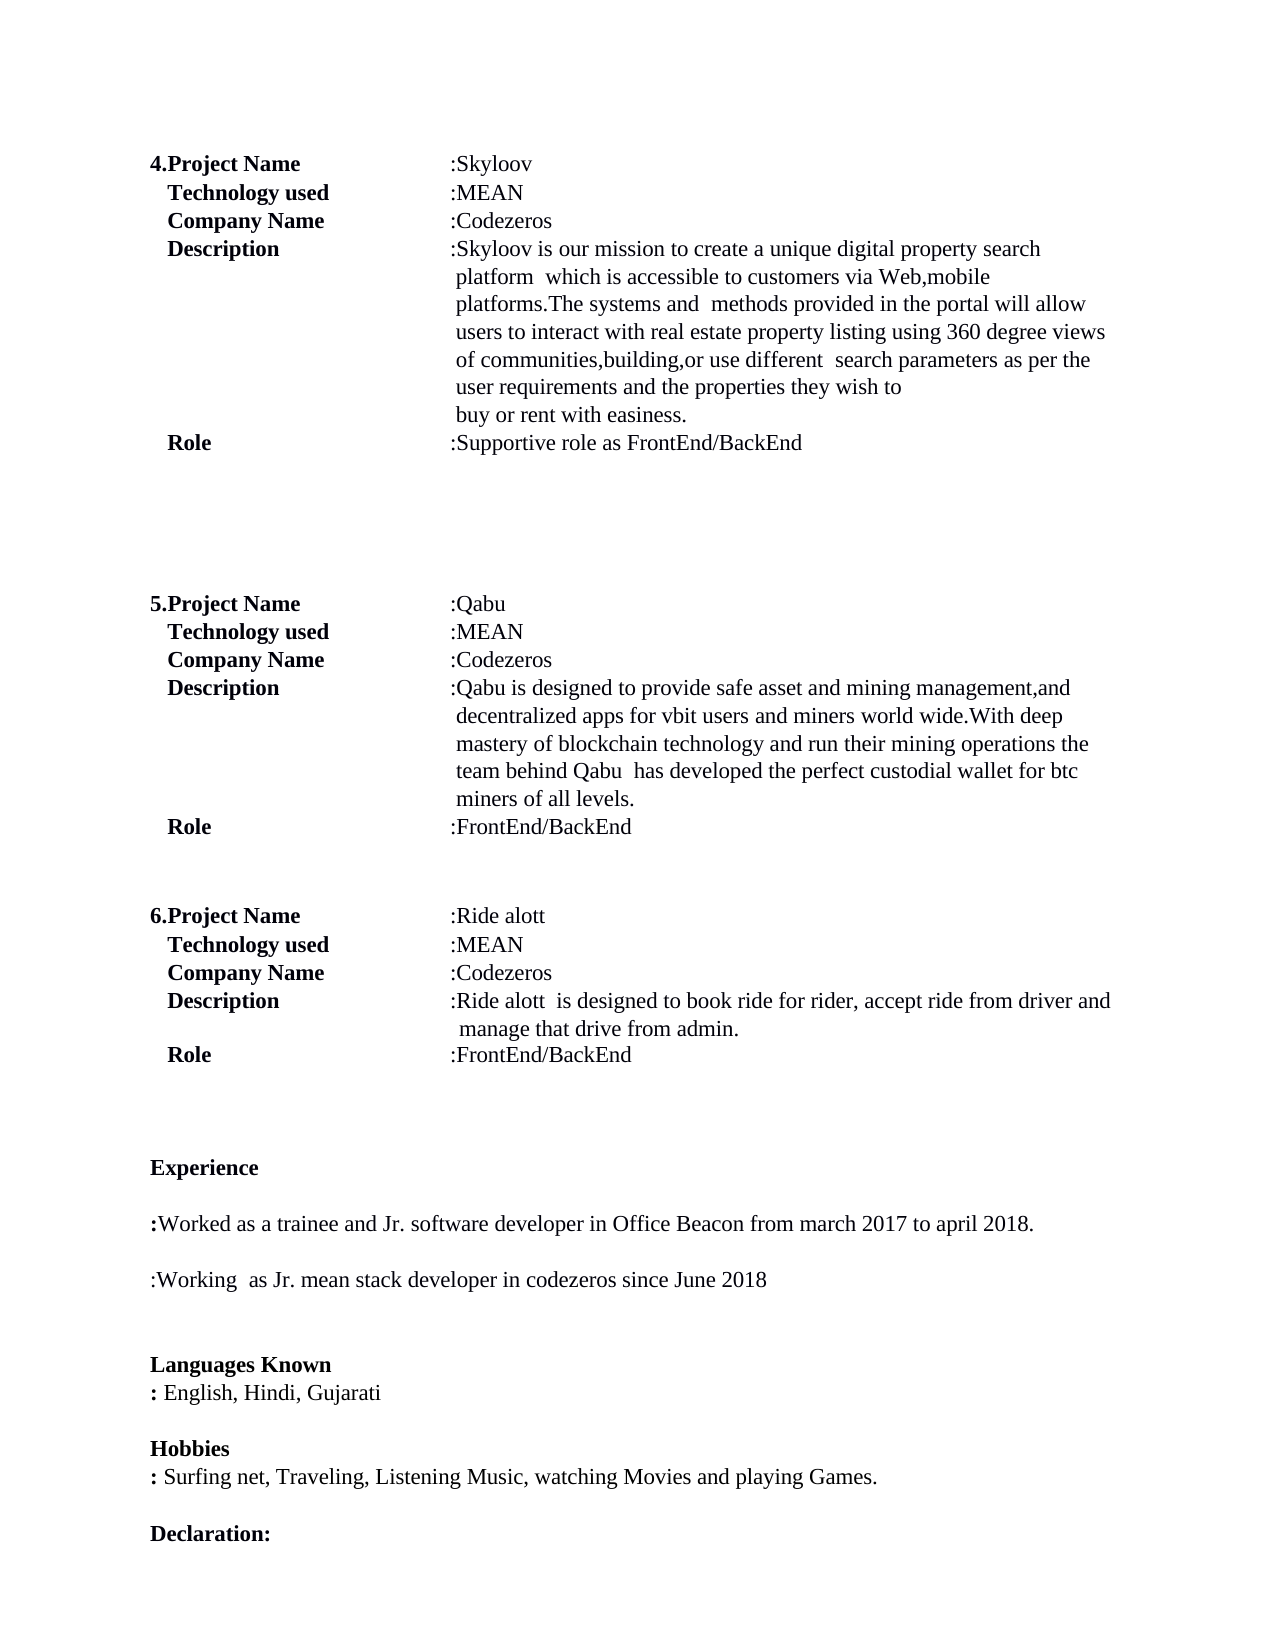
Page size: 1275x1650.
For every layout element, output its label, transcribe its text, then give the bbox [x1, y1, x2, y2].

list Project Name :Skyloov [150, 150, 1125, 177]
text platform which is accessible to customers via Web,mobile platforms.The systems and methods provided in the portal will allow users to interact with real estate property listing using 360 degree views of communities,building,or use different search parameters as per the user requirements and the properties they wish to [456, 263, 1113, 400]
text Technology used :MEAN [167, 178, 1125, 205]
text Role :FrontEnd/BackEnd [167, 813, 1125, 839]
subtitle Languages Known [150, 1351, 1125, 1377]
text :Worked as a trainee and Jr. software developer in Office Beacon from march 2017 to april 2018. [150, 1210, 1125, 1237]
text Technology used :MEAN [167, 931, 1125, 957]
text Description :Qabu is designed to provide safe asset and mining management,and [167, 674, 1125, 701]
text Role :FrontEnd/BackEnd [167, 1041, 1125, 1068]
subtitle Experience [150, 1154, 1125, 1180]
text Company Name :Codezeros [167, 959, 1125, 985]
text Company Name :Codezeros [167, 646, 1125, 672]
text Description :Ride alott is designed to book ride for rider, accept ride from driver and [167, 987, 1125, 1013]
list Project Name :Qabu [150, 590, 1125, 616]
subtitle Declaration: [150, 1519, 1125, 1546]
list Project Name :Ride alott [150, 902, 1125, 929]
text Description :Skyloov is our mission to create a unique digital property search [167, 235, 1125, 261]
subtitle Hobbies [150, 1435, 1125, 1462]
text : Surfing net, Traveling, Listening Music, watching Movies and playing Games. [150, 1463, 1125, 1490]
text : English, Hindi, Gujarati [150, 1379, 1125, 1405]
text Company Name :Codezeros [167, 207, 1125, 233]
text buy or rent with easiness. [456, 401, 1125, 427]
text decentralized apps for vbit users and miners world wide.With deep mastery of blockchain technology and run their mining operations the team behind Qabu has developed the perfect custodial wallet for btc miners of all levels. [456, 702, 1112, 812]
text Role :Supportive role as FrontEnd/BackEnd [167, 429, 1125, 455]
text :Working as Jr. mean stack developer in codezeros since June 2018 [150, 1266, 1125, 1293]
text manage that drive from admin. [167, 1015, 1125, 1041]
text Technology used :MEAN [167, 618, 1125, 644]
